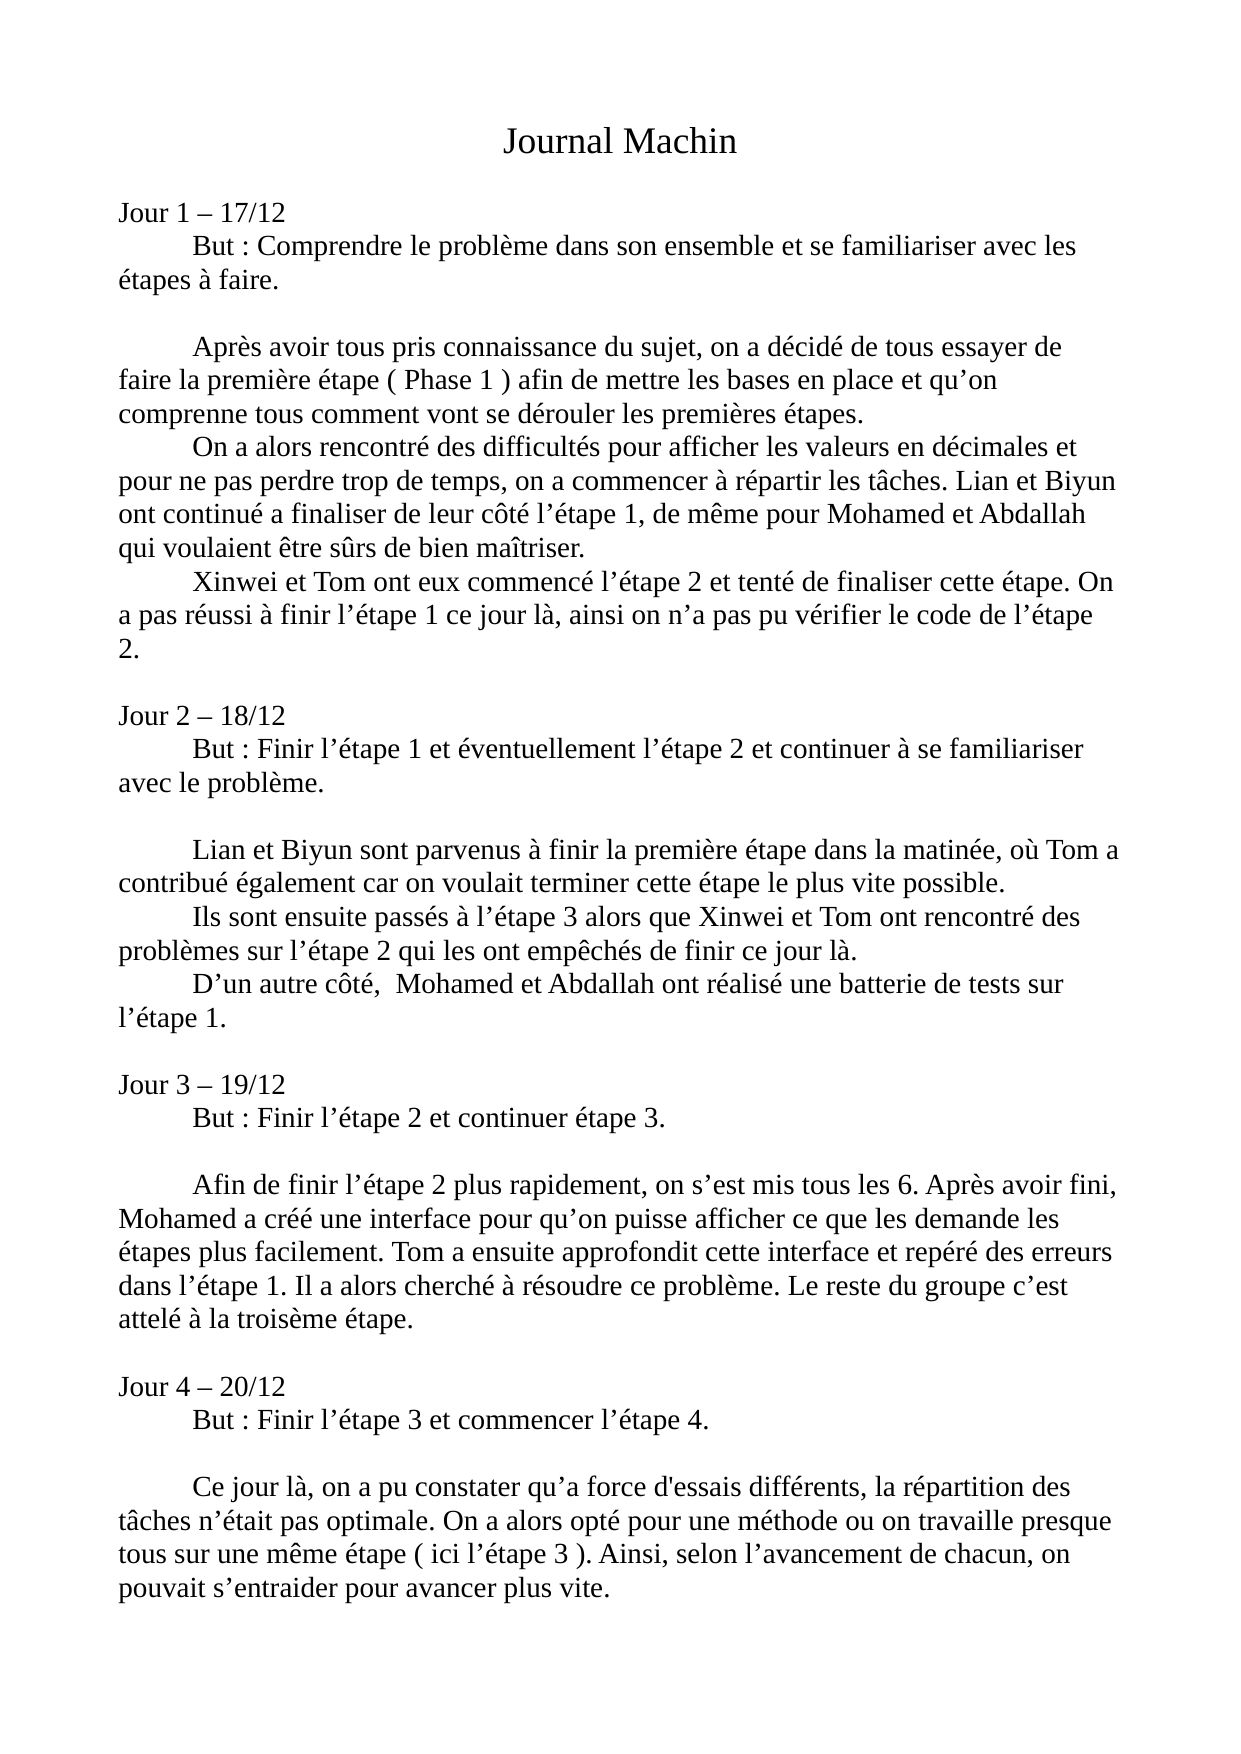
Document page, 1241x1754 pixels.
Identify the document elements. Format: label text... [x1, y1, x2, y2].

text Ce jour là, on a pu constater qu’a force d'essais différents, la répartition des tâches n’était pas optimale. On a alors opté pour une méthode ou on travaille presque tous sur une même étape ( ici l’étape 3 ). Ainsi, selon l’avancement de chacun, on pouvait s’entraider pour avancer plus vite. [118, 1469, 1122, 1603]
text D’un autre côté, Mohamed et Abdallah ont réalisé une batterie de tests sur l’étape 1. [118, 966, 1122, 1033]
text Jour 1 – 17/12 [118, 195, 1122, 228]
text Xinwei et Tom ont eux commencé l’étape 2 et tenté de finaliser cette étape. On a pas réussi à finir l’étape 1 ce jour là, ainsi on n’a pas pu vérifier le code de l’étape 2. [118, 564, 1122, 664]
text Afin de finir l’étape 2 plus rapidement, on s’est mis tous les 6. Après avoir fini, Mohamed a créé une interface pour qu’on puisse afficher ce que les demande les étapes plus facilement. Tom a ensuite approfondit cette interface et repéré des erreurs dans l’étape 1. Il a alors cherché à résoudre ce problème. Le reste du groupe c’est attelé à la troisème étape. [118, 1167, 1122, 1335]
text But : Comprendre le problème dans son ensemble et se familiariser avec les étapes à faire. [118, 228, 1122, 295]
text Jour 3 – 19/12 [118, 1067, 1122, 1100]
text Jour 2 – 18/12 [118, 698, 1122, 731]
text But : Finir l’étape 2 et continuer étape 3. [118, 1100, 1122, 1134]
text But : Finir l’étape 1 et éventuellement l’étape 2 et continuer à se familiariser avec le problème. [118, 731, 1122, 798]
text Ils sont ensuite passés à l’étape 3 alors que Xinwei et Tom ont rencontré des problèmes sur l’étape 2 qui les ont empêchés de finir ce jour là. [118, 899, 1122, 966]
text Après avoir tous pris connaissance du sujet, on a décidé de tous essayer de faire la première étape ( Phase 1 ) afin de mettre les bases en place et qu’on comprenne tous comment vont se dérouler les premières étapes. [118, 329, 1122, 429]
text Journal Machin [118, 118, 1122, 161]
text Lian et Biyun sont parvenus à finir la première étape dans la matinée, où Tom a contribué également car on voulait terminer cette étape le plus vite possible. [118, 832, 1122, 899]
text Jour 4 – 20/12 [118, 1369, 1122, 1402]
text On a alors rencontré des difficultés pour afficher les valeurs en décimales et pour ne pas perdre trop de temps, on a commencer à répartir les tâches. Lian et Biyun ont continué a finaliser de leur côté l’étape 1, de même pour Mohamed et Abdallah qui voulaient être sûrs de bien maîtriser. [118, 429, 1122, 564]
text But : Finir l’étape 3 et commencer l’étape 4. [118, 1402, 1122, 1436]
